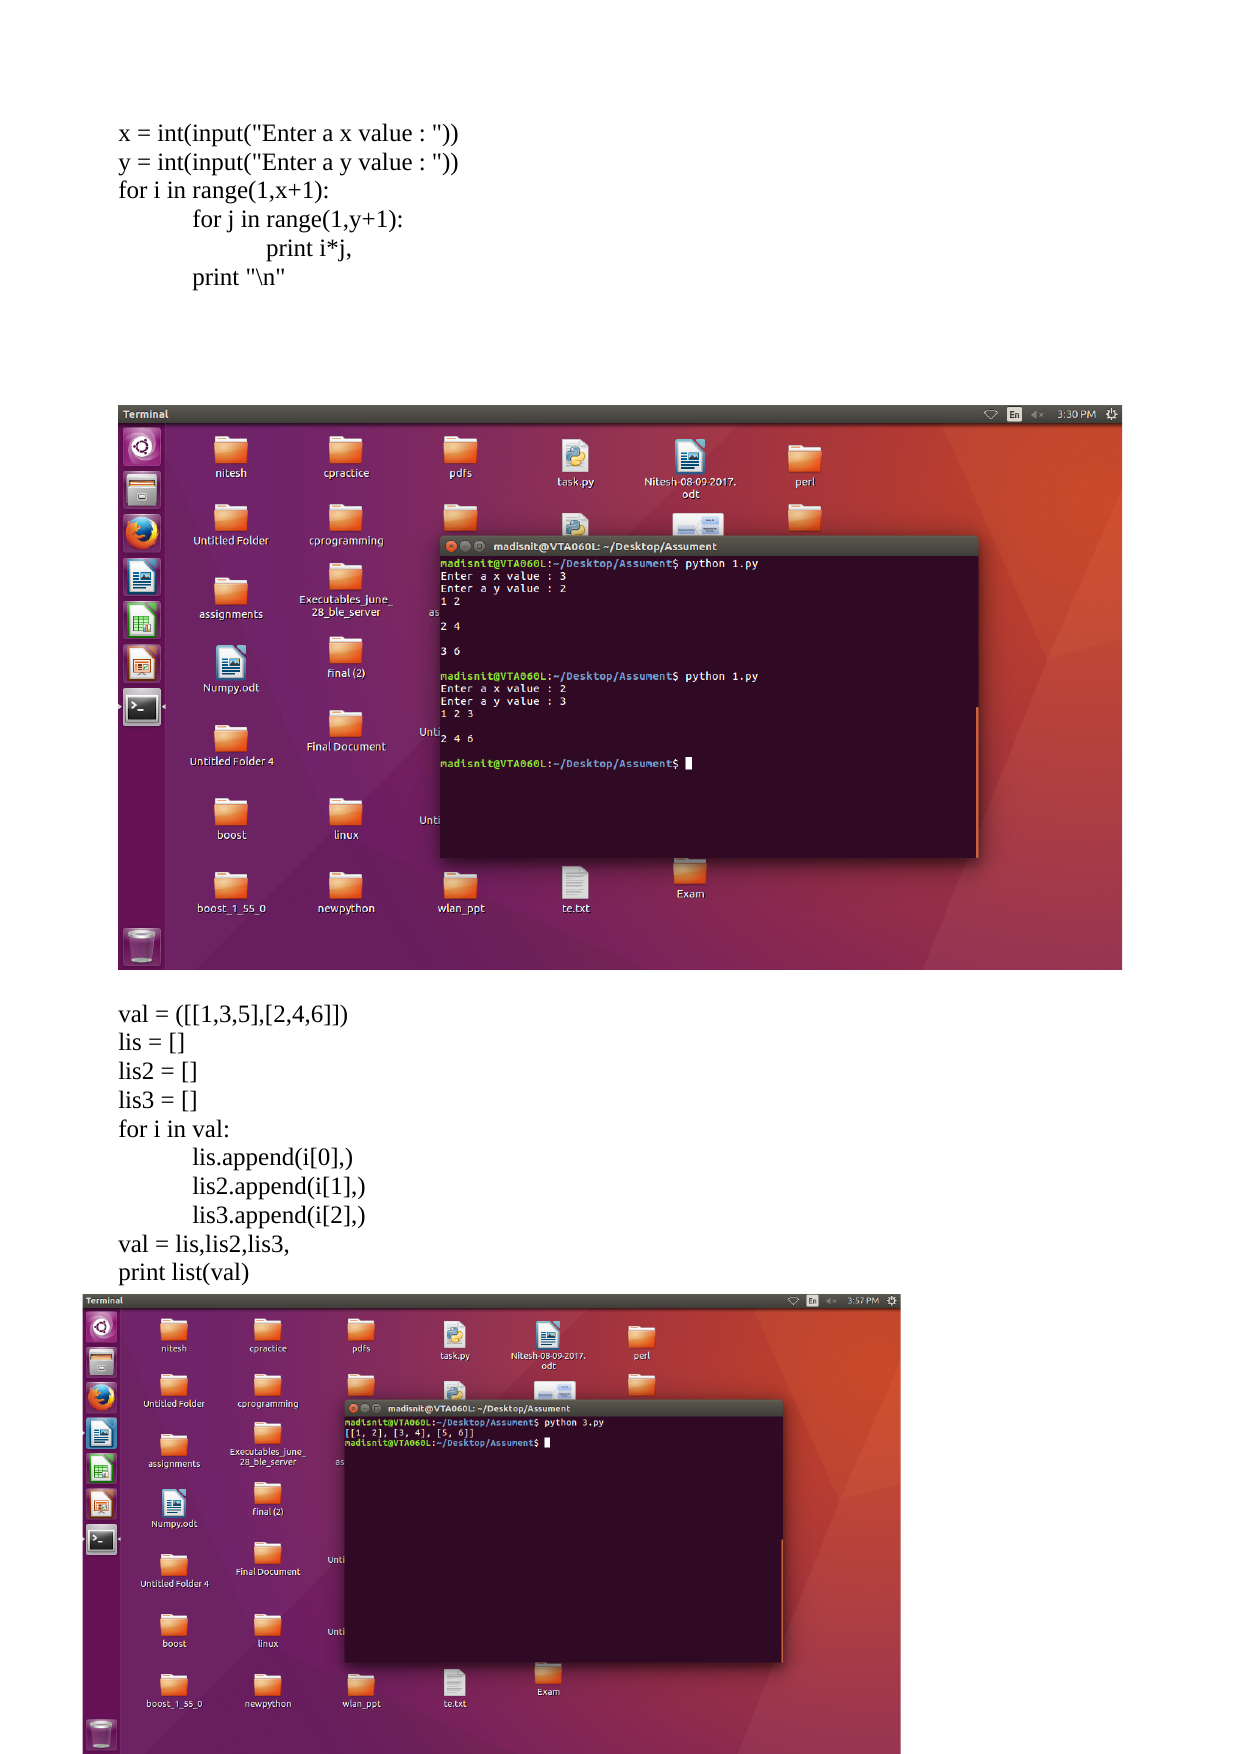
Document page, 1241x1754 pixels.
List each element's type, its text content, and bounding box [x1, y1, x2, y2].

text print list(val) [118, 1257, 1122, 1286]
text for i in val: [118, 1114, 1122, 1142]
text print "\n" [118, 262, 1122, 291]
text lis2 = [] [118, 1056, 1122, 1085]
picture [118, 405, 1123, 970]
text lis2.append(i[1],) [118, 1171, 1122, 1200]
text lis = [] [118, 1027, 1122, 1056]
text print i*j, [118, 233, 1122, 262]
text val = lis,lis2,lis3, [118, 1229, 1122, 1257]
text y = int(input("Enter a y value : ")) [118, 147, 1122, 176]
picture [82, 1294, 901, 1754]
text lis3 = [] [118, 1085, 1122, 1114]
text val = ([[1,3,5],[2,4,6]]) [118, 999, 1122, 1027]
text for i in range(1,x+1): [118, 176, 1122, 204]
text lis.append(i[0],) [118, 1142, 1122, 1171]
text lis3.append(i[2],) [118, 1200, 1122, 1229]
text x = int(input("Enter a x value : ")) [118, 118, 1122, 147]
text for j in range(1,y+1): [118, 204, 1122, 233]
